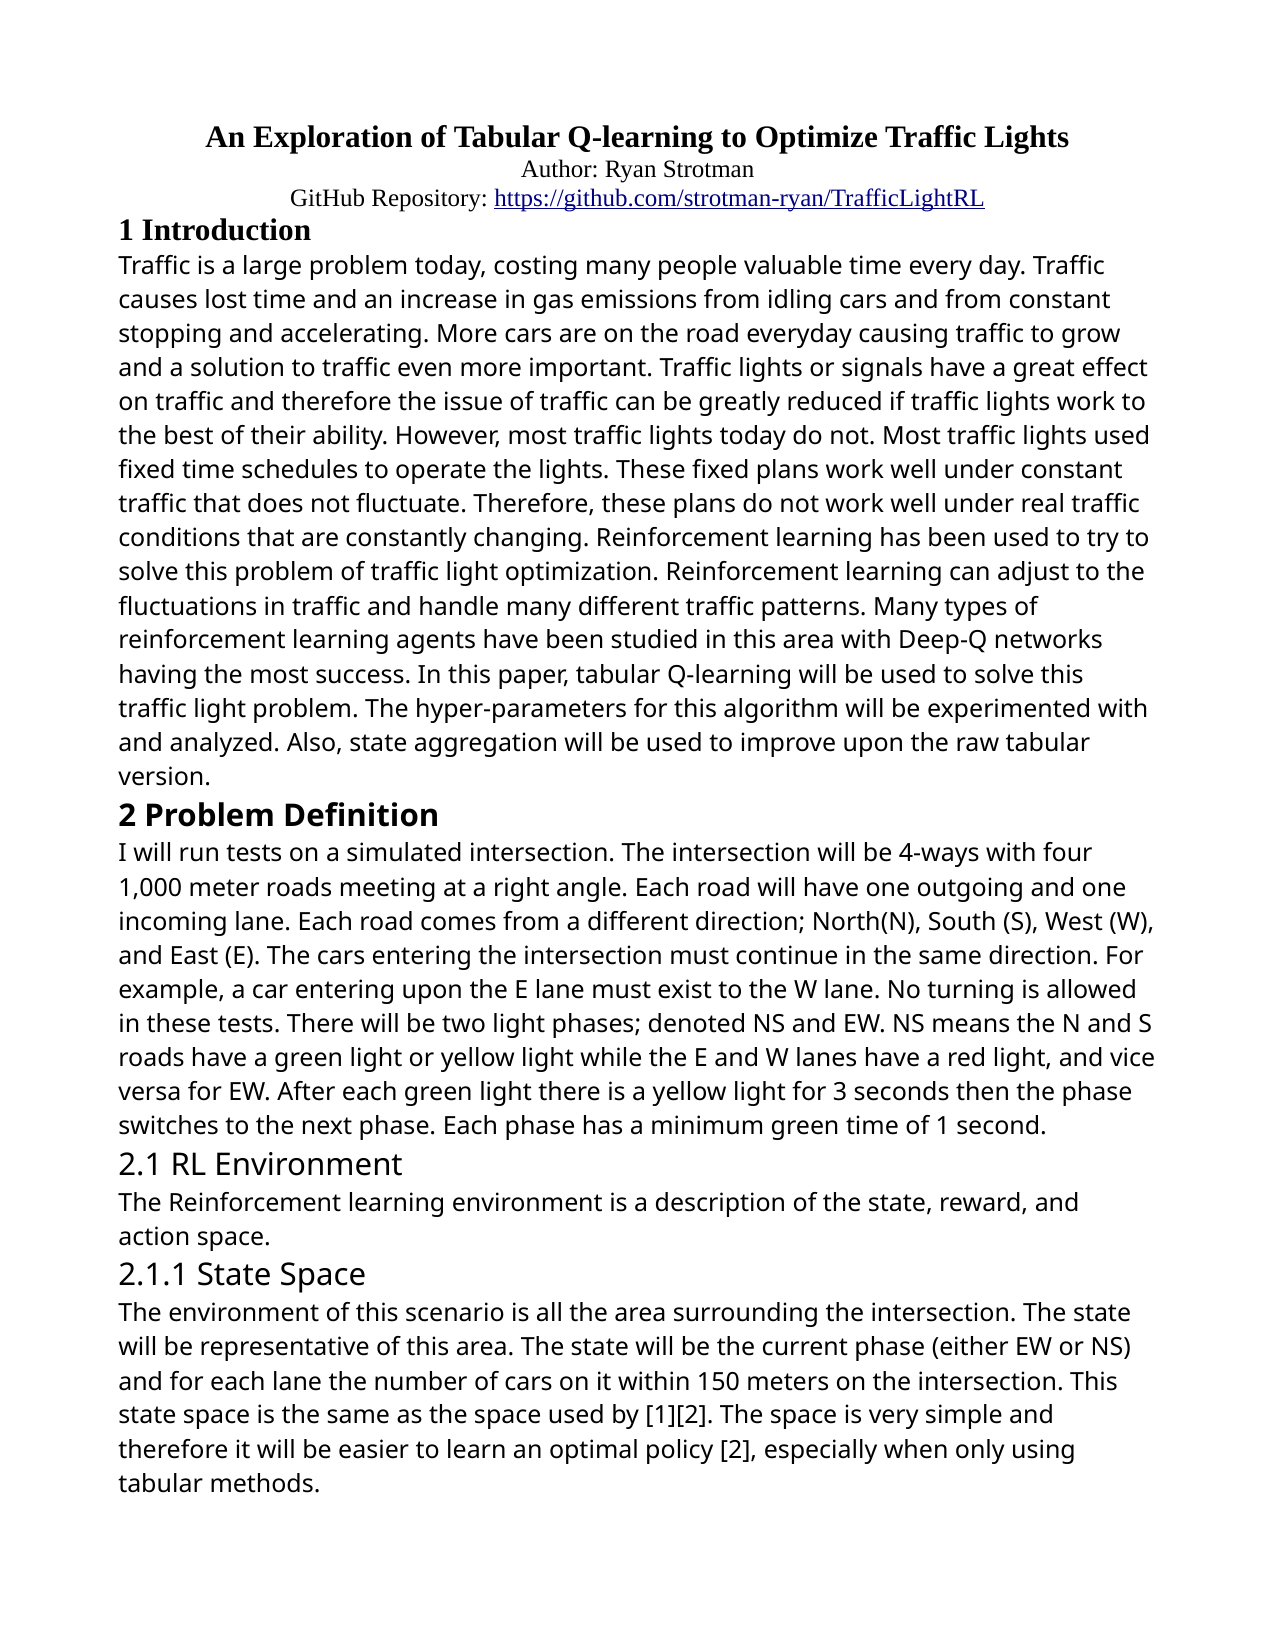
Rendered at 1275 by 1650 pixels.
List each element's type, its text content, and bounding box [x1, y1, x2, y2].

text Traffic is a large problem today, costing many people valuable time every day. Traffic causes lost time and an increase in gas emissions from idling cars and from constant stopping and accelerating. More cars are on the road everyday causing traffic to grow and a solution to traffic even more important. Traffic lights or signals have a great effect on traffic and therefore the issue of traffic can be greatly reduced if traffic lights work to the best of their ability. However, most traffic lights today do not. Most traffic lights used fixed time schedules to operate the lights. These fixed plans work well under constant traffic that does not fluctuate. Therefore, these plans do not work well under real traffic conditions that are constantly changing. Reinforcement learning has been used to try to solve this problem of traffic light optimization. Reinforcement learning can adjust to the fluctuations in traffic and handle many different traffic patterns. Many types of reinforcement learning agents have been studied in this area with Deep-Q networks having the most success. In this paper, tabular Q-learning will be used to solve this traffic light problem. The hyper-parameters for this algorithm will be experimented with and analyzed. Also, state aggregation will be used to improve upon the raw tabular version. [118, 247, 1157, 792]
text 1 Introduction [118, 212, 1157, 247]
text 2 Problem Definition [118, 792, 1157, 835]
text The environment of this scenario is all the area surrounding the intersection. The state will be representative of this area. The state will be the current phase (either EW or NS) and for each lane the number of cars on it within 150 meters on the intersection. This state space is the same as the space used by [1][2]. The space is very simple and therefore it will be easier to learn an optimal policy [2], especially when only using tabular methods. [118, 1295, 1157, 1499]
text An Exploration of Tabular Q-learning to Optimize Traffic Lights [118, 118, 1157, 154]
text 2.1.1 State Space [118, 1252, 1157, 1295]
text GitHub Repository: https://github.com/strotman-ryan/TrafficLightRL [118, 183, 1157, 212]
text I will run tests on a simulated intersection. The intersection will be 4-ways with four 1,000 meter roads meeting at a right angle. Each road will have one outgoing and one incoming lane. Each road comes from a different direction; North(N), South (S), West (W), and East (E). The cars entering the intersection must continue in the same direction. For example, a car entering upon the E lane must exist to the W lane. No turning is allowed in these tests. There will be two light phases; denoted NS and EW. NS means the N and S roads have a green light or yellow light while the E and W lanes have a red light, and vice versa for EW. After each green light there is a yellow light for 3 seconds then the phase switches to the next phase. Each phase has a minimum green time of 1 second. [118, 835, 1157, 1142]
text The Reinforcement learning environment is a description of the state, reward, and action space. [118, 1184, 1157, 1252]
text 2.1 RL Environment [118, 1142, 1157, 1184]
text Author: Ryan Strotman [118, 154, 1157, 183]
